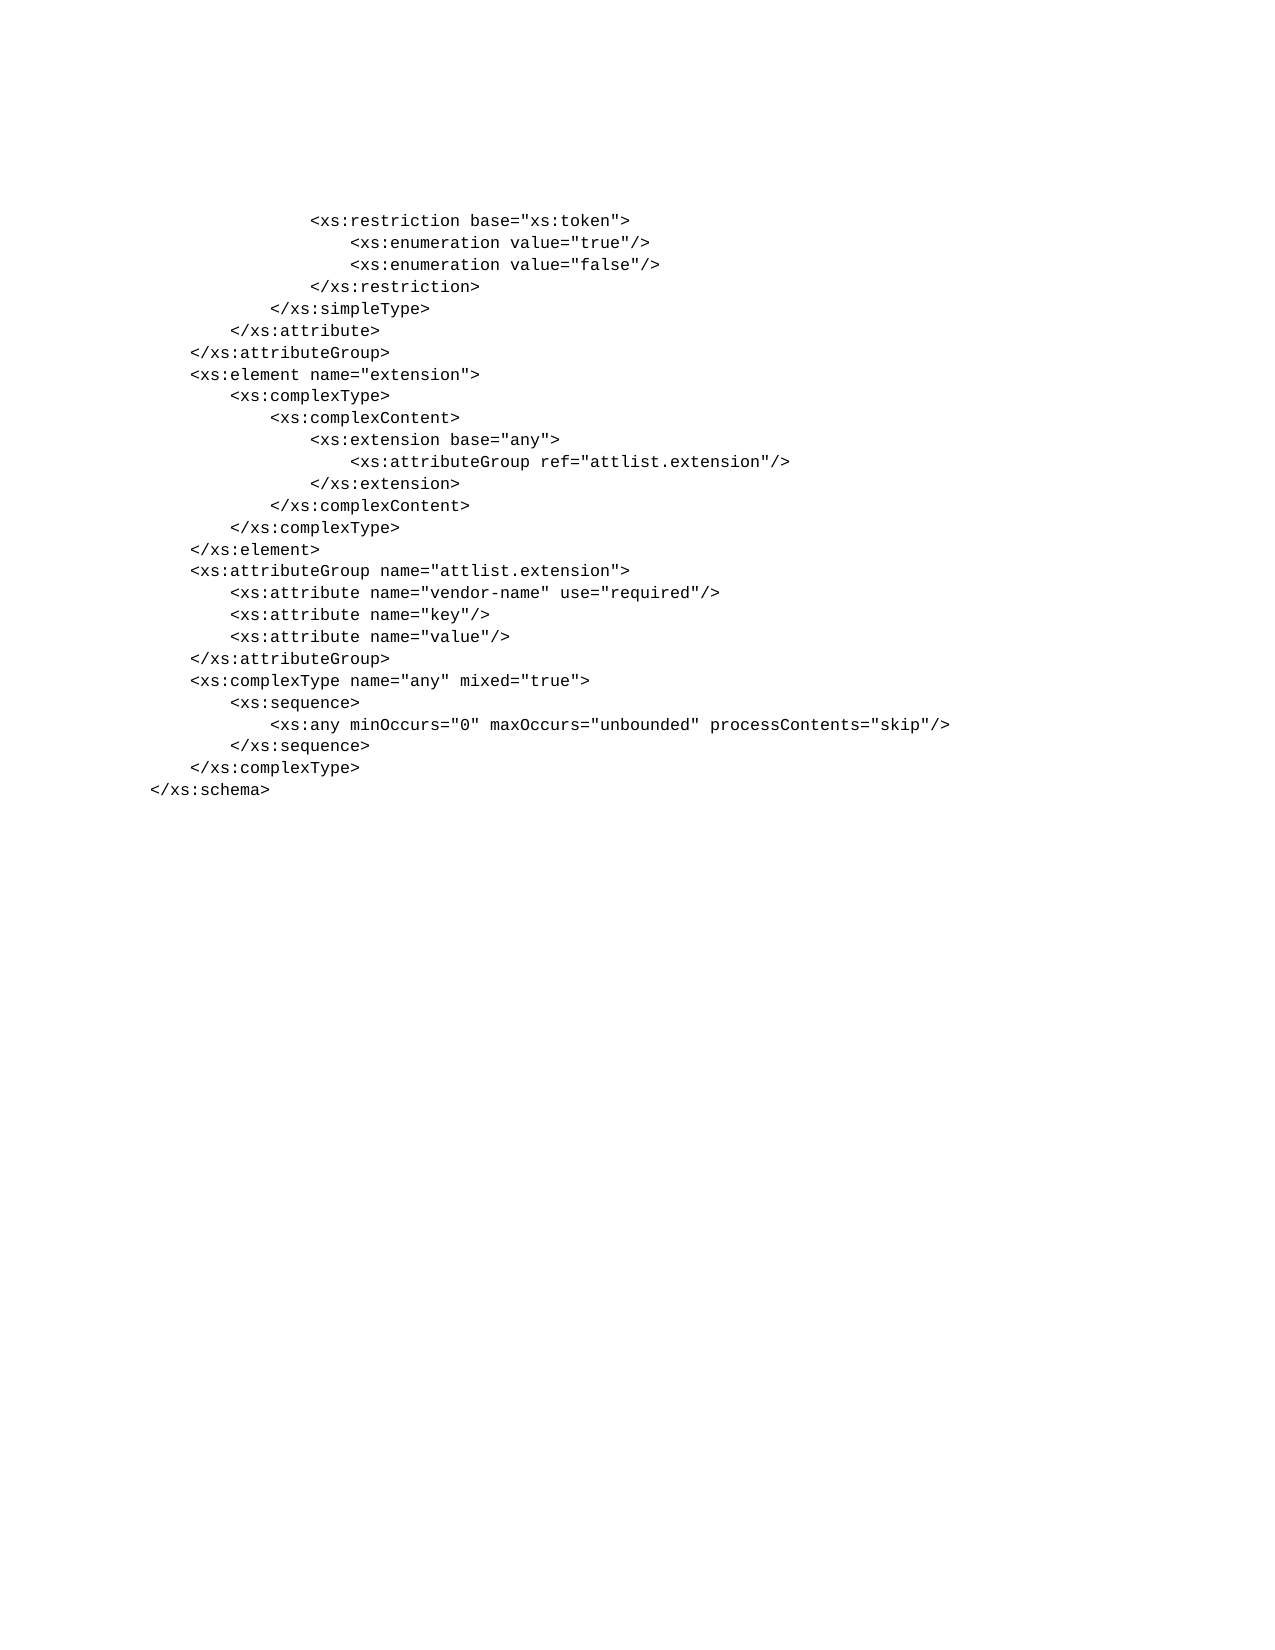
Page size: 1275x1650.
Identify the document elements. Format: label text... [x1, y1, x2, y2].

text <xs:attribute name="key"/> [150, 604, 1125, 626]
text <xs:enumeration value="false"/> [150, 254, 1125, 276]
text </xs:complexType> [150, 516, 1125, 538]
text </xs:sequence> [150, 735, 1125, 757]
text <xs:any minOccurs="0" maxOccurs="unbounded" processContents="skip"/> [150, 713, 1125, 735]
text <xs:complexContent> [150, 407, 1125, 429]
text <xs:attribute name="value"/> [150, 626, 1125, 647]
text </xs:attributeGroup> [150, 341, 1125, 363]
text <xs:element name="extension"> [150, 363, 1125, 385]
text <xs:sequence> [150, 691, 1125, 713]
text <xs:complexType> [150, 385, 1125, 407]
text </xs:attributeGroup> [150, 647, 1125, 669]
text <xs:restriction base="xs:token"> [150, 210, 1125, 232]
text </xs:extension> [150, 472, 1125, 494]
text <xs:extension base="any"> [150, 429, 1125, 451]
text <xs:attributeGroup ref="attlist.extension"/> [150, 451, 1125, 472]
text </xs:complexContent> [150, 494, 1125, 516]
text </xs:attribute> [150, 319, 1125, 341]
text <xs:complexType name="any" mixed="true"> [150, 669, 1125, 691]
text </xs:complexType> [150, 757, 1125, 779]
text </xs:restriction> [150, 276, 1125, 297]
text </xs:element> [150, 538, 1125, 560]
text </xs:schema> [150, 779, 1125, 801]
text <xs:attributeGroup name="attlist.extension"> [150, 560, 1125, 582]
text <xs:attribute name="vendor-name" use="required"/> [150, 582, 1125, 604]
text <xs:enumeration value="true"/> [150, 232, 1125, 254]
text </xs:simpleType> [150, 297, 1125, 319]
